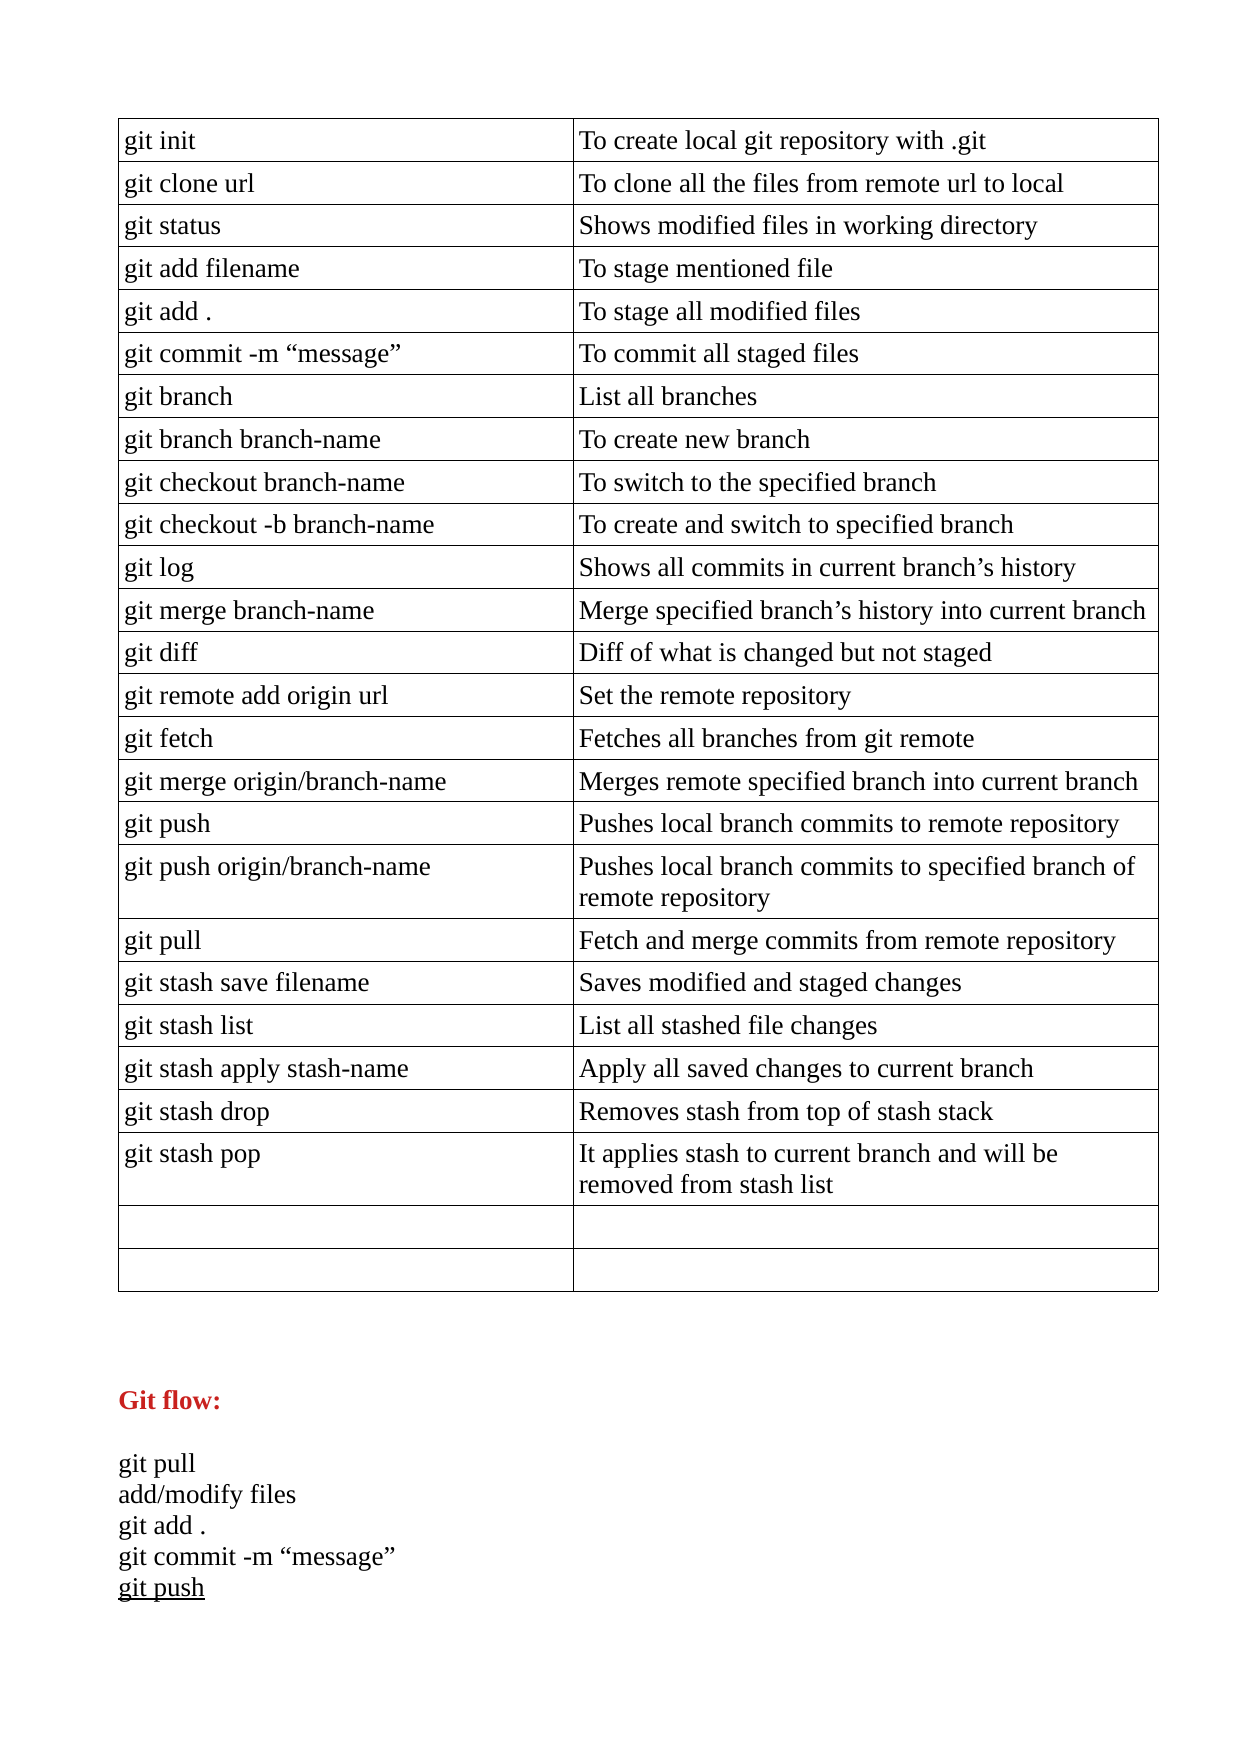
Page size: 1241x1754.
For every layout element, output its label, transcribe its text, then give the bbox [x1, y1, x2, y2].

table_cell Removes stash from top of stash stack [574, 1090, 1158, 1132]
table_cell git stash apply stash-name [119, 1047, 573, 1089]
table_cell Saves modified and staged changes [574, 962, 1158, 1003]
table_cell git log [119, 546, 573, 588]
table_cell git diff [119, 632, 573, 673]
table_cell git branch [119, 375, 573, 417]
table_cell git push [119, 802, 573, 844]
table_cell It applies stash to current branch and will be removed from stash list [574, 1133, 1158, 1205]
table_cell To commit all staged files [574, 333, 1158, 374]
table_cell To create and switch to specified branch [574, 504, 1158, 545]
table_cell To create new branch [574, 418, 1158, 460]
table_cell git fetch [119, 717, 573, 759]
table_cell git pull [119, 919, 573, 961]
table_cell List all stashed file changes [574, 1005, 1158, 1046]
table_cell git merge branch-name [119, 589, 573, 631]
table_cell git commit -m “message” [119, 333, 573, 374]
table_cell git checkout branch-name [119, 461, 573, 502]
table_cell Fetch and merge commits from remote repository [574, 919, 1158, 961]
table_cell [574, 1249, 1158, 1291]
table_cell List all branches [574, 375, 1158, 417]
table_cell Apply all saved changes to current branch [574, 1047, 1158, 1089]
table_cell Fetches all branches from git remote [574, 717, 1158, 759]
text Git flow: [118, 1384, 1122, 1416]
table_cell [119, 1206, 573, 1248]
table_cell git checkout -b branch-name [119, 504, 573, 545]
table_cell git clone url [119, 162, 573, 203]
table_cell git add . [119, 290, 573, 332]
table_cell git status [119, 205, 573, 246]
table_cell git merge origin/branch-name [119, 760, 573, 801]
table_cell To stage mentioned file [574, 247, 1158, 289]
table_cell To create local git repository with .git [574, 119, 1158, 161]
table_cell Diff of what is changed but not staged [574, 632, 1158, 673]
table_cell Pushes local branch commits to remote repository [574, 802, 1158, 844]
table_cell Pushes local branch commits to specified branch of remote repository [574, 845, 1158, 918]
text git push [118, 1571, 1122, 1602]
table_cell Shows modified files in working directory [574, 205, 1158, 246]
table_cell Set the remote repository [574, 674, 1158, 716]
text add/modify files [118, 1478, 1122, 1509]
table_cell git remote add origin url [119, 674, 573, 716]
table_cell git push origin/branch-name [119, 845, 573, 918]
table_cell git stash list [119, 1005, 573, 1046]
table_cell git init [119, 119, 573, 161]
table_cell Shows all commits in current branch’s history [574, 546, 1158, 588]
table_cell git stash pop [119, 1133, 573, 1205]
text git add . [118, 1509, 1122, 1540]
table_cell To switch to the specified branch [574, 461, 1158, 502]
table_cell To stage all modified files [574, 290, 1158, 332]
table_cell Merges remote specified branch into current branch [574, 760, 1158, 801]
table_cell [119, 1249, 573, 1291]
table_cell [574, 1206, 1158, 1248]
table_cell git add filename [119, 247, 573, 289]
table_cell git stash save filename [119, 962, 573, 1003]
table_cell Merge specified branch’s history into current branch [574, 589, 1158, 631]
text git pull [118, 1447, 1122, 1478]
table_cell git branch branch-name [119, 418, 573, 460]
text git commit -m “message” [118, 1540, 1122, 1571]
table_cell git stash drop [119, 1090, 573, 1132]
table_cell To clone all the files from remote url to local [574, 162, 1158, 203]
